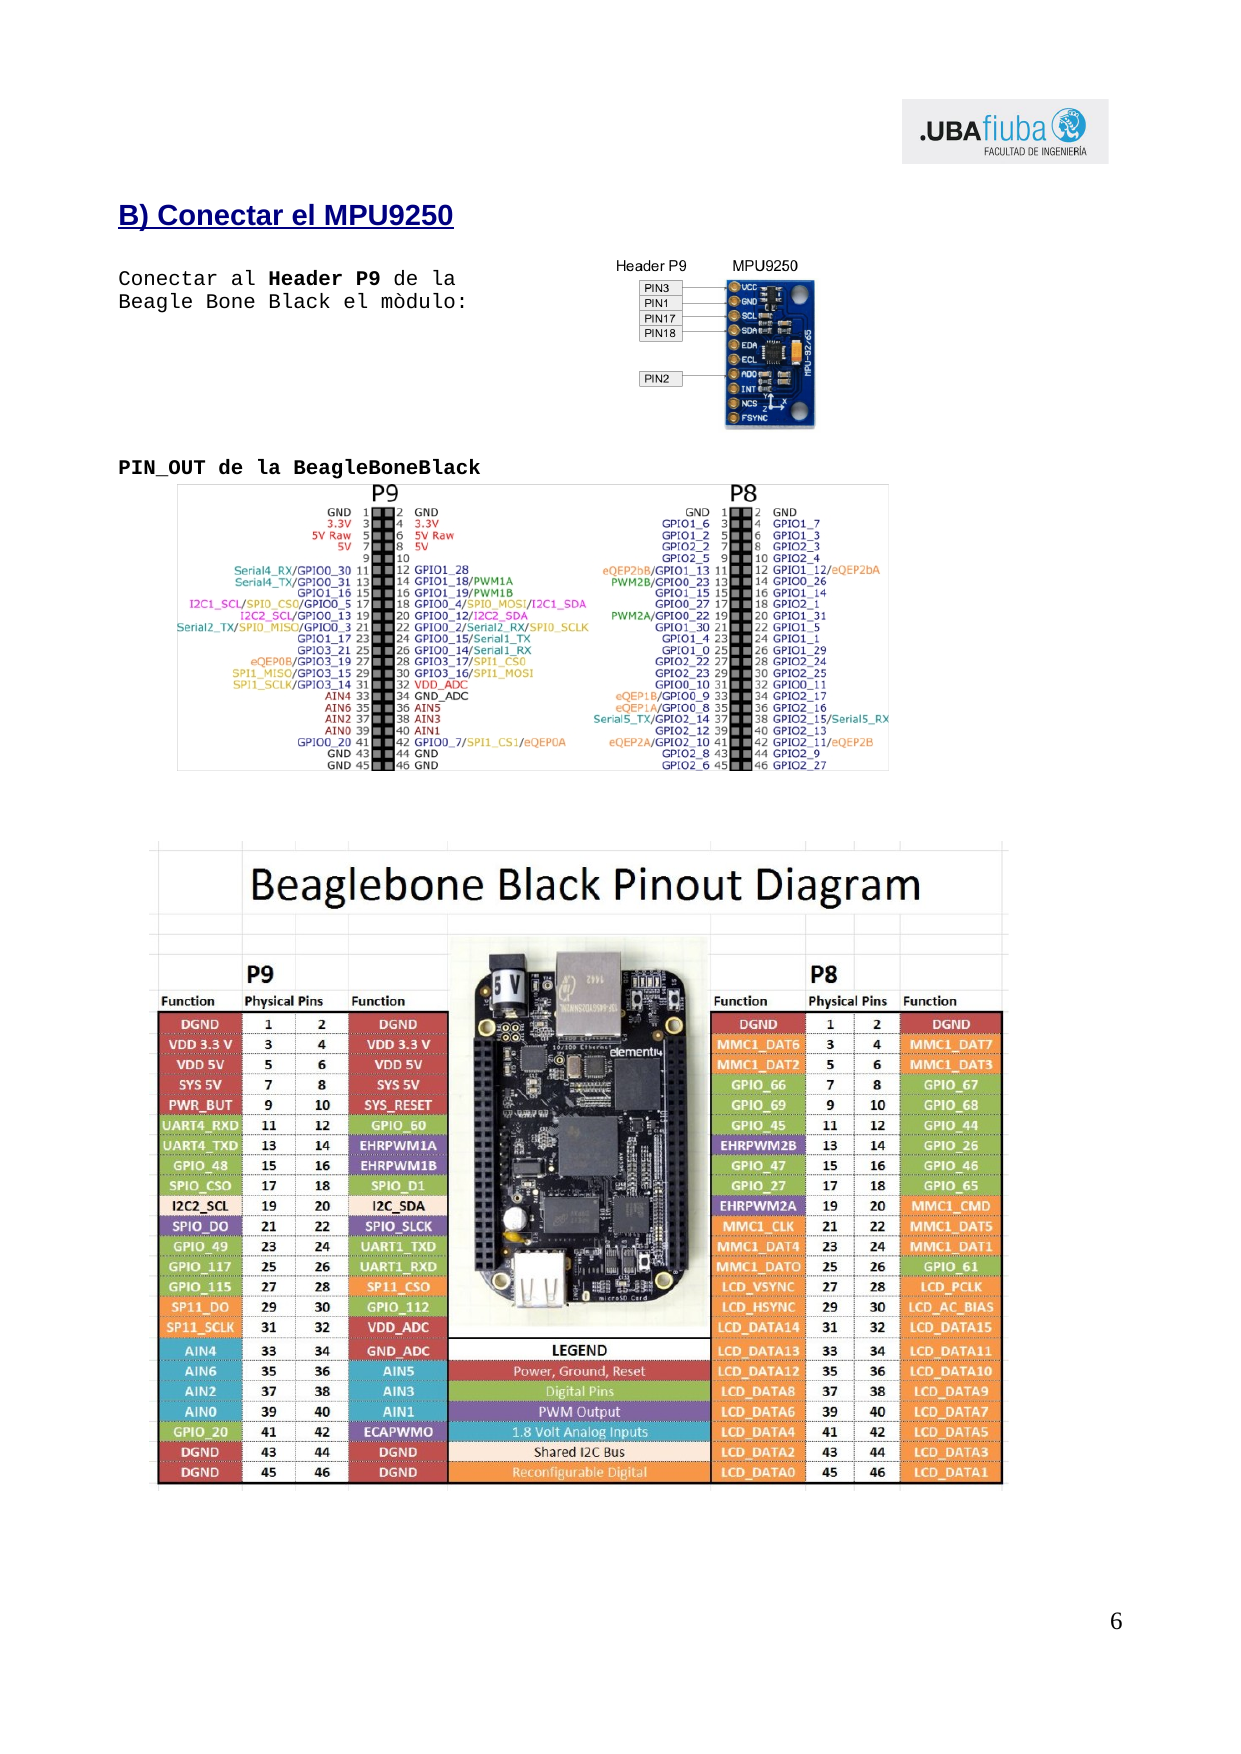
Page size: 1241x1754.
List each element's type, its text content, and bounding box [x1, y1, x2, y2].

picture [596, 250, 822, 434]
text PIN_OUT de la BeagleBoneBlack [118, 457, 1122, 480]
text [822, 268, 1122, 291]
picture [177, 484, 889, 771]
subtitle B) Conectar el MPU9250 [118, 198, 1122, 231]
text Beagle Bone Black el mòdulo: [118, 291, 596, 315]
text [822, 291, 1122, 315]
text Conectar al Header P9 de la [118, 268, 596, 291]
picture [902, 99, 1109, 164]
picture [149, 841, 1009, 1491]
